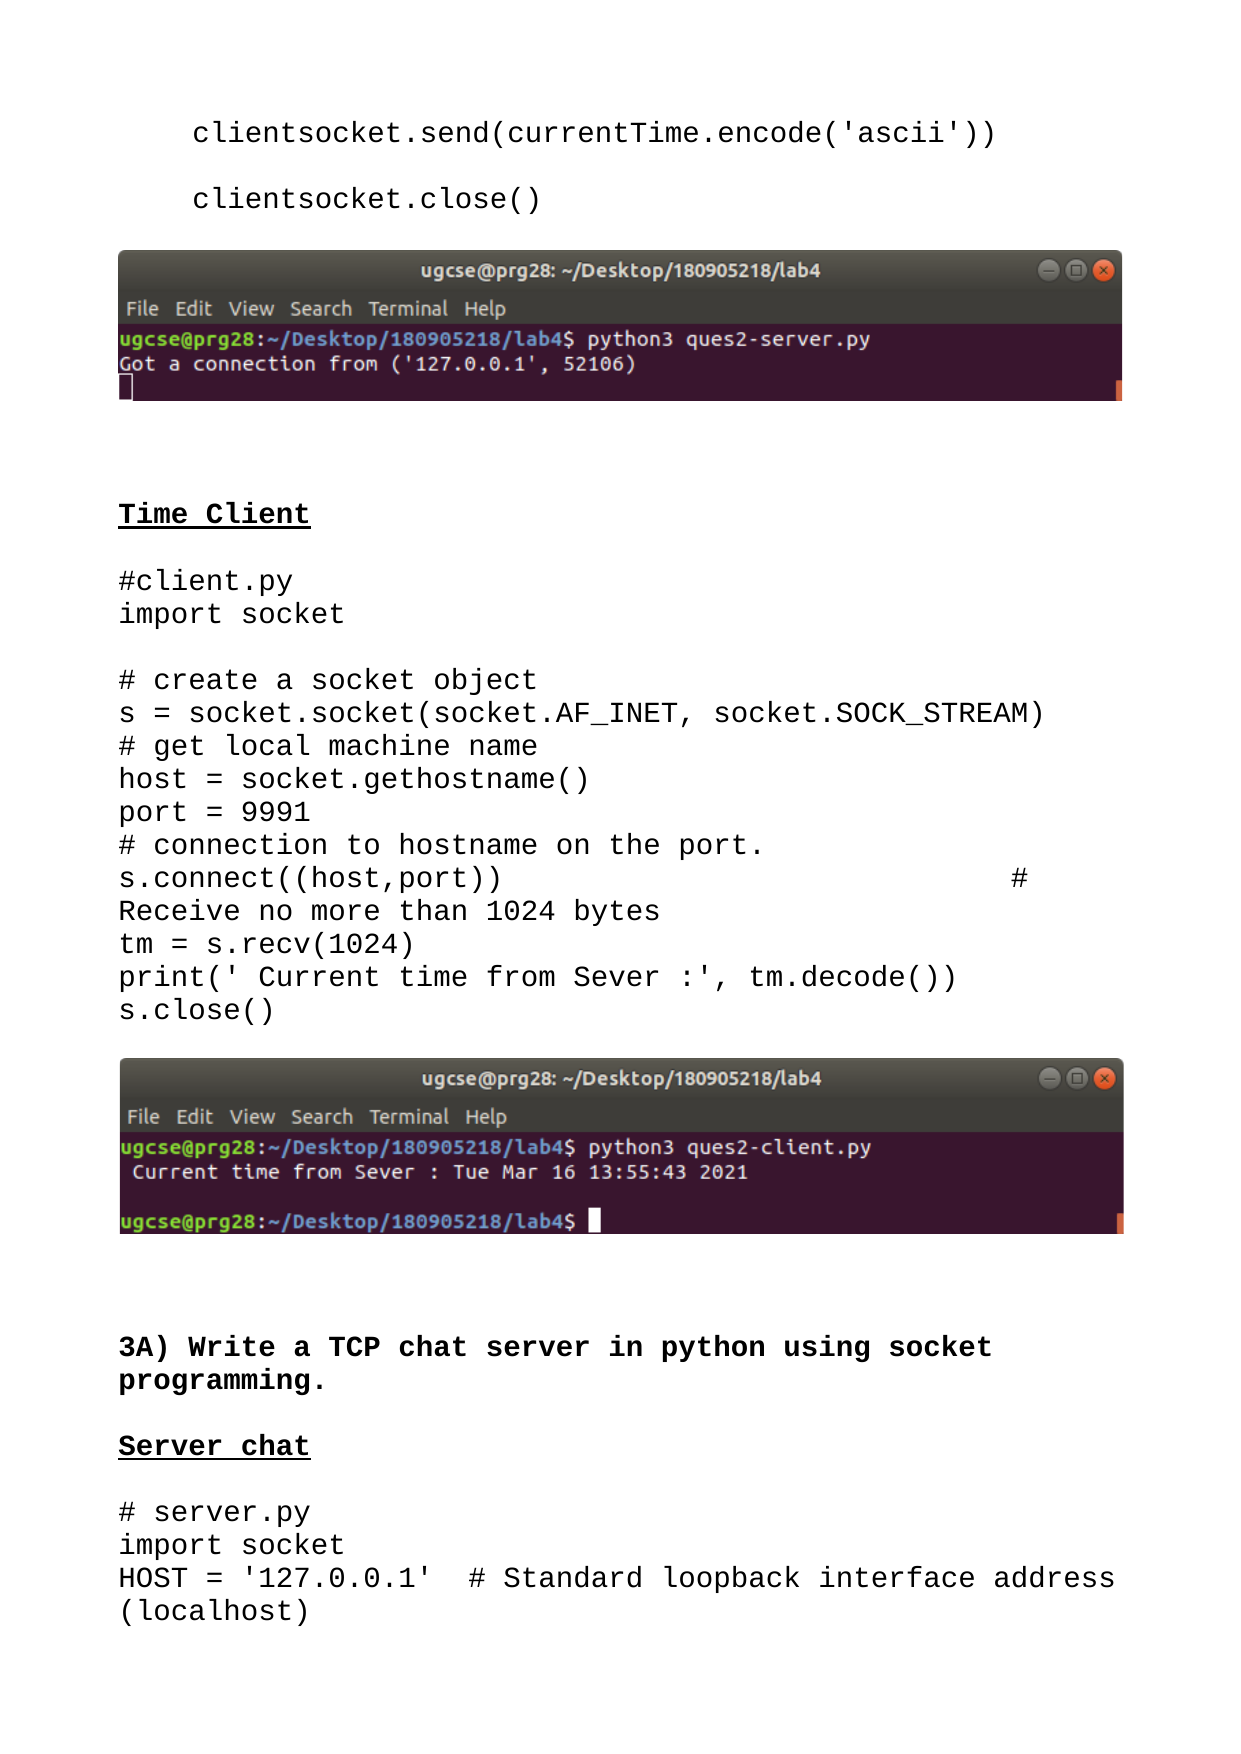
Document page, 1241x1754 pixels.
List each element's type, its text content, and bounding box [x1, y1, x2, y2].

text clientsocket.close() [118, 184, 1122, 217]
text #client.py [118, 566, 1122, 599]
picture [118, 250, 1123, 401]
text clientsocket.send(currentTime.encode('ascii')) [118, 118, 1122, 151]
text s = socket.socket(socket.AF_INET, socket.SOCK_STREAM) [118, 698, 1122, 731]
text HOST = '127.0.0.1' # Standard loopback interface address (localhost) [118, 1563, 1122, 1629]
text import socket [118, 1530, 1122, 1563]
text print(' Current time from Sever :', tm.decode()) [118, 962, 1122, 995]
text # create a socket object [118, 665, 1122, 698]
text Time Client [118, 500, 1122, 533]
text # server.py [118, 1497, 1122, 1530]
text s.connect((host,port)) # Receive no more than 1024 bytes [118, 863, 1122, 929]
text import socket [118, 599, 1122, 632]
text # connection to hostname on the port. [118, 830, 1122, 863]
text # get local machine name [118, 731, 1122, 764]
picture [119, 1058, 1124, 1234]
text host = socket.gethostname() [118, 764, 1122, 797]
text port = 9991 [118, 797, 1122, 830]
text Server chat [118, 1431, 1122, 1464]
text s.close() [118, 995, 1122, 1028]
text 3A) Write a TCP chat server in python using socket programming. [118, 1332, 1122, 1398]
text tm = s.recv(1024) [118, 929, 1122, 962]
